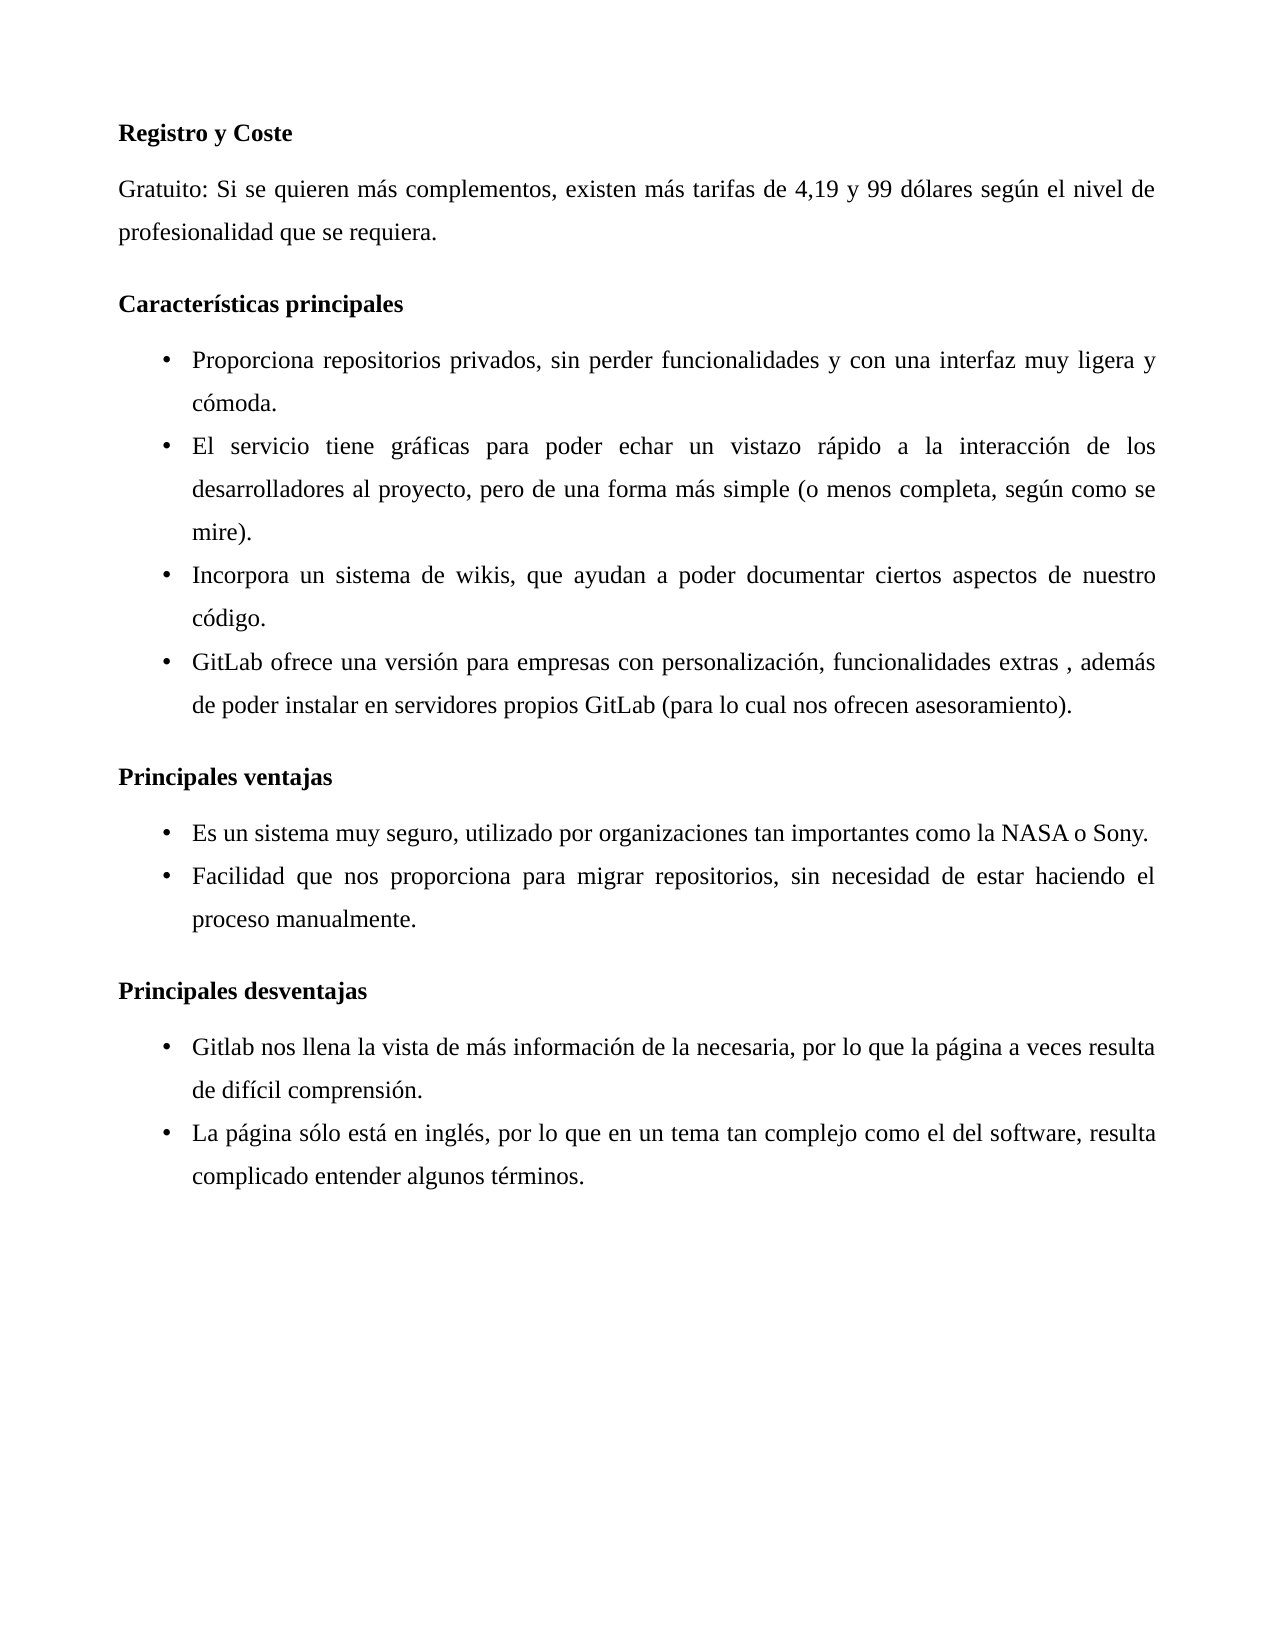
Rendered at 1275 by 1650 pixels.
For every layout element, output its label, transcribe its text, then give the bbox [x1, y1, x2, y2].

list El servicio tiene gráficas para poder echar un vistazo rápido a la interacción de los desarrolladores al proyecto, pero de una forma más simple (o menos completa, según como se mire). [162, 431, 1157, 546]
list Facilidad que nos proporciona para migrar repositorios, sin necesidad de estar haciendo el proceso manualmente. [162, 861, 1157, 933]
list Proporciona repositorios privados, sin perder funcionalidades y con una interfaz muy ligera y cómoda. [162, 345, 1157, 417]
list Es un sistema muy seguro, utilizado por organizaciones tan importantes como la NASA o Sony. [162, 818, 1157, 846]
list La página sólo está en inglés, por lo que en un tema tan complejo como el del software, resulta complicado entender algunos términos. [162, 1118, 1157, 1190]
list Incorpora un sistema de wikis, que ayudan a poder documentar ciertos aspectos de nuestro código. [162, 560, 1157, 632]
text Gratuito: Si se quieren más complementos, existen más tarifas de 4,19 y 99 dólares según el nivel de profesionalidad que se requiera. [118, 174, 1157, 246]
subtitle Principales ventajas [118, 762, 1157, 791]
list GitLab ofrece una versión para empresas con personalización, funcionalidades extras , además de poder instalar en servidores propios GitLab (para lo cual nos ofrecen asesoramiento). [162, 647, 1157, 718]
list Gitlab nos llena la vista de más información de la necesaria, por lo que la página a veces resulta de difícil comprensión. [162, 1032, 1157, 1104]
subtitle Características principales [118, 289, 1157, 318]
subtitle Principales desventajas [118, 976, 1157, 1005]
subtitle Registro y Coste [118, 118, 1157, 147]
